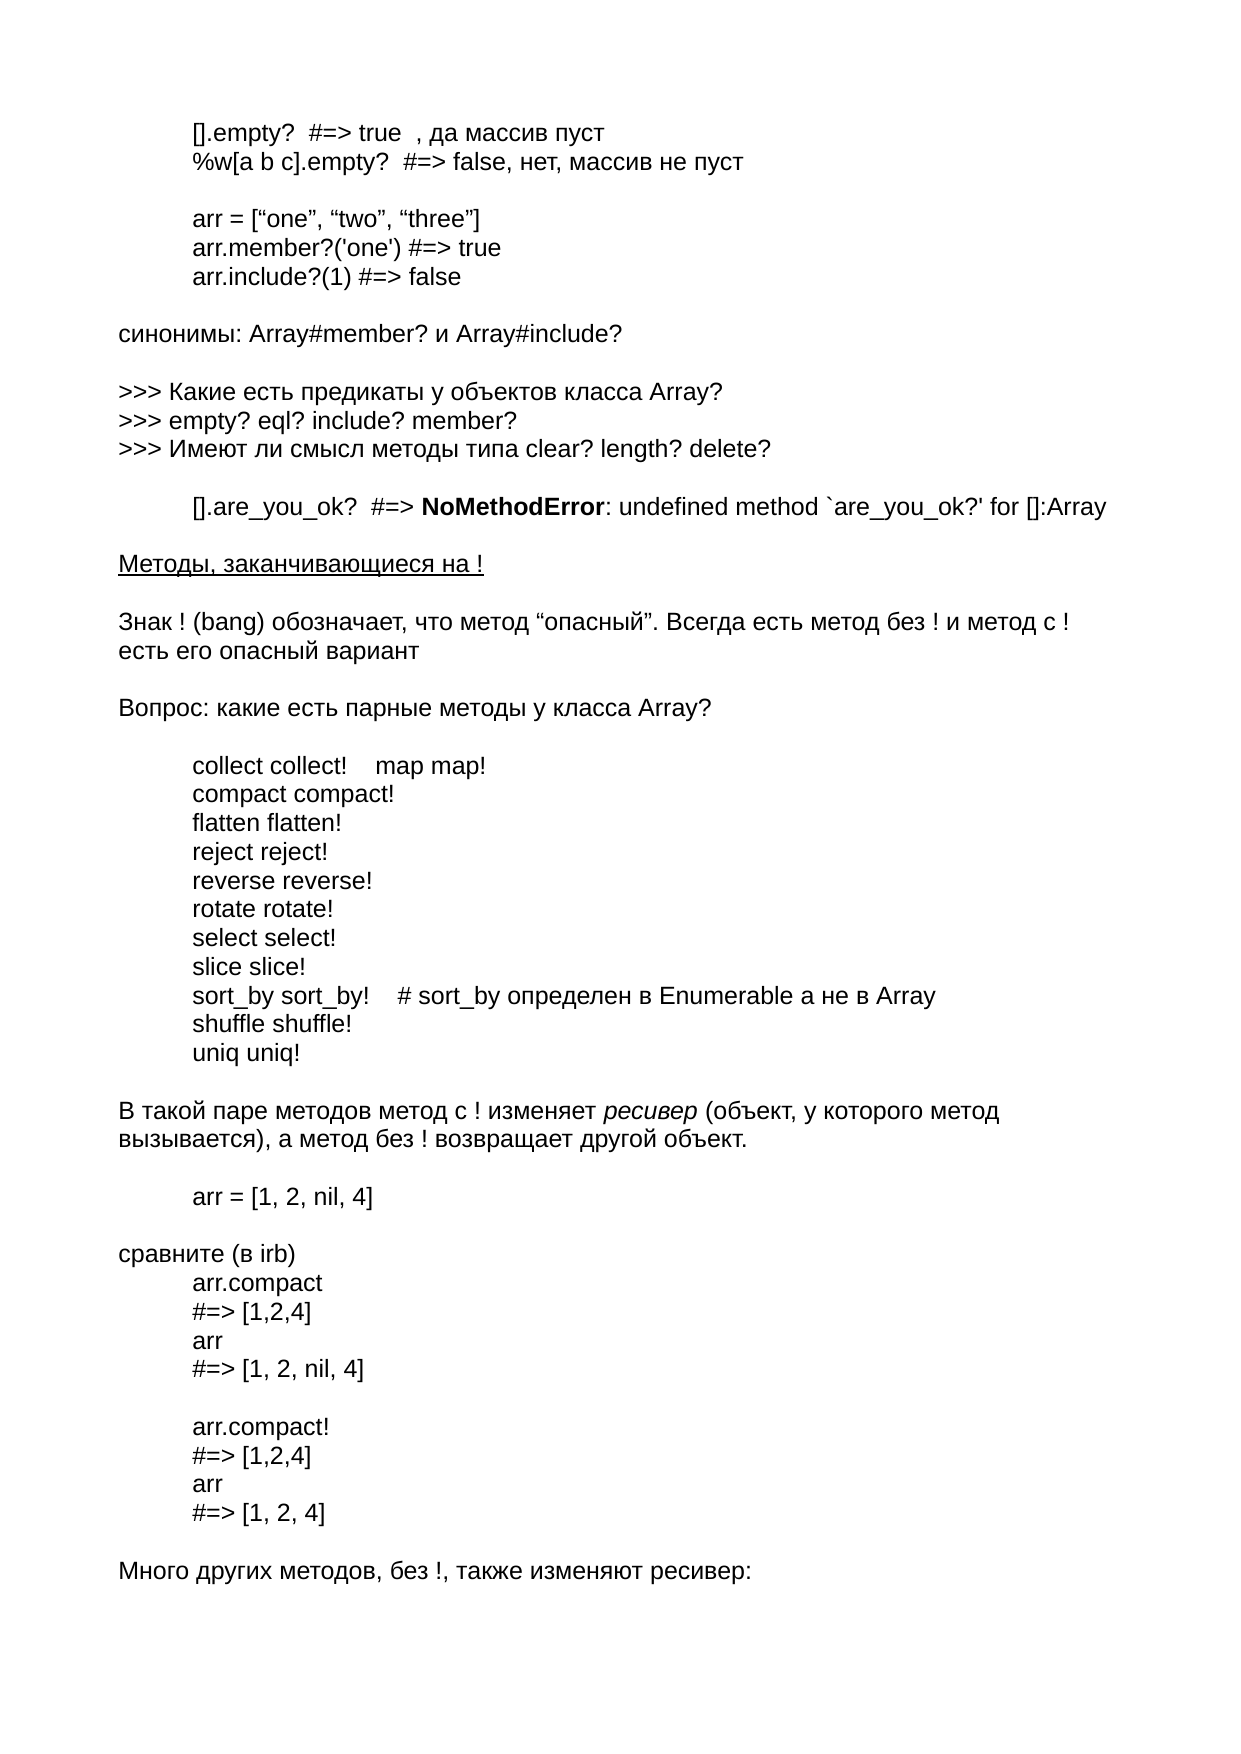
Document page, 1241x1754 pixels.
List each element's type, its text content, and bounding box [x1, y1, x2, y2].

text >>> Имеют ли смысл методы типа clear? length? delete? [118, 434, 1122, 463]
text arr.member?('one') #=> true [118, 233, 1122, 262]
text arr = [1, 2, nil, 4] [118, 1182, 1122, 1211]
text Знак ! (bang) обозначает, что метод “опасный”. Всегда есть метод без ! и метод с ! есть его опасный вариант [118, 607, 1122, 664]
text uniq uniq! [118, 1038, 1122, 1067]
text arr.include?(1) #=> false [118, 262, 1122, 291]
text сравните (в irb) [118, 1239, 1122, 1268]
text select select! [118, 923, 1122, 952]
text синонимы: Array#member? и Array#include? [118, 319, 1122, 348]
text arr [118, 1326, 1122, 1354]
text [].are_you_ok? #=> NoMethodError: undefined method `are_you_ok?' for []:Array [118, 492, 1122, 521]
text reverse reverse! [118, 866, 1122, 894]
text collect collect! map map! [118, 751, 1122, 779]
text #=> [1,2,4] [118, 1441, 1122, 1469]
text reject reject! [118, 837, 1122, 866]
text shuffle shuffle! [118, 1009, 1122, 1038]
text %w[a b c].empty? #=> false, нет, массив не пуст [118, 147, 1122, 176]
text >>> Какие есть предикаты у объектов класса Array? [118, 377, 1122, 406]
text [].empty? #=> true , да массив пуст [118, 118, 1122, 147]
text compact compact! [118, 779, 1122, 808]
text #=> [1, 2, 4] [118, 1498, 1122, 1527]
text Методы, заканчивающиеся на ! [118, 549, 1122, 578]
text arr.compact! [118, 1412, 1122, 1441]
text rotate rotate! [118, 894, 1122, 923]
text #=> [1, 2, nil, 4] [118, 1354, 1122, 1383]
text Вопрос: какие есть парные методы у класса Array? [118, 693, 1122, 722]
text Много других методов, без !, также изменяют ресивер: [118, 1556, 1122, 1584]
text #=> [1,2,4] [118, 1297, 1122, 1326]
text arr [118, 1469, 1122, 1498]
text >>> empty? eql? include? member? [118, 406, 1122, 434]
text arr = [“one”, “two”, “three”] [118, 204, 1122, 233]
text slice slice! [118, 952, 1122, 981]
text flatten flatten! [118, 808, 1122, 837]
text sort_by sort_by! # sort_by определен в Enumerable а не в Array [118, 981, 1122, 1009]
text arr.compact [118, 1268, 1122, 1297]
text В такой паре методов метод с ! изменяет ресивер (объект, у которого метод вызывается), а метод без ! возвращает другой объект. [118, 1096, 1122, 1153]
